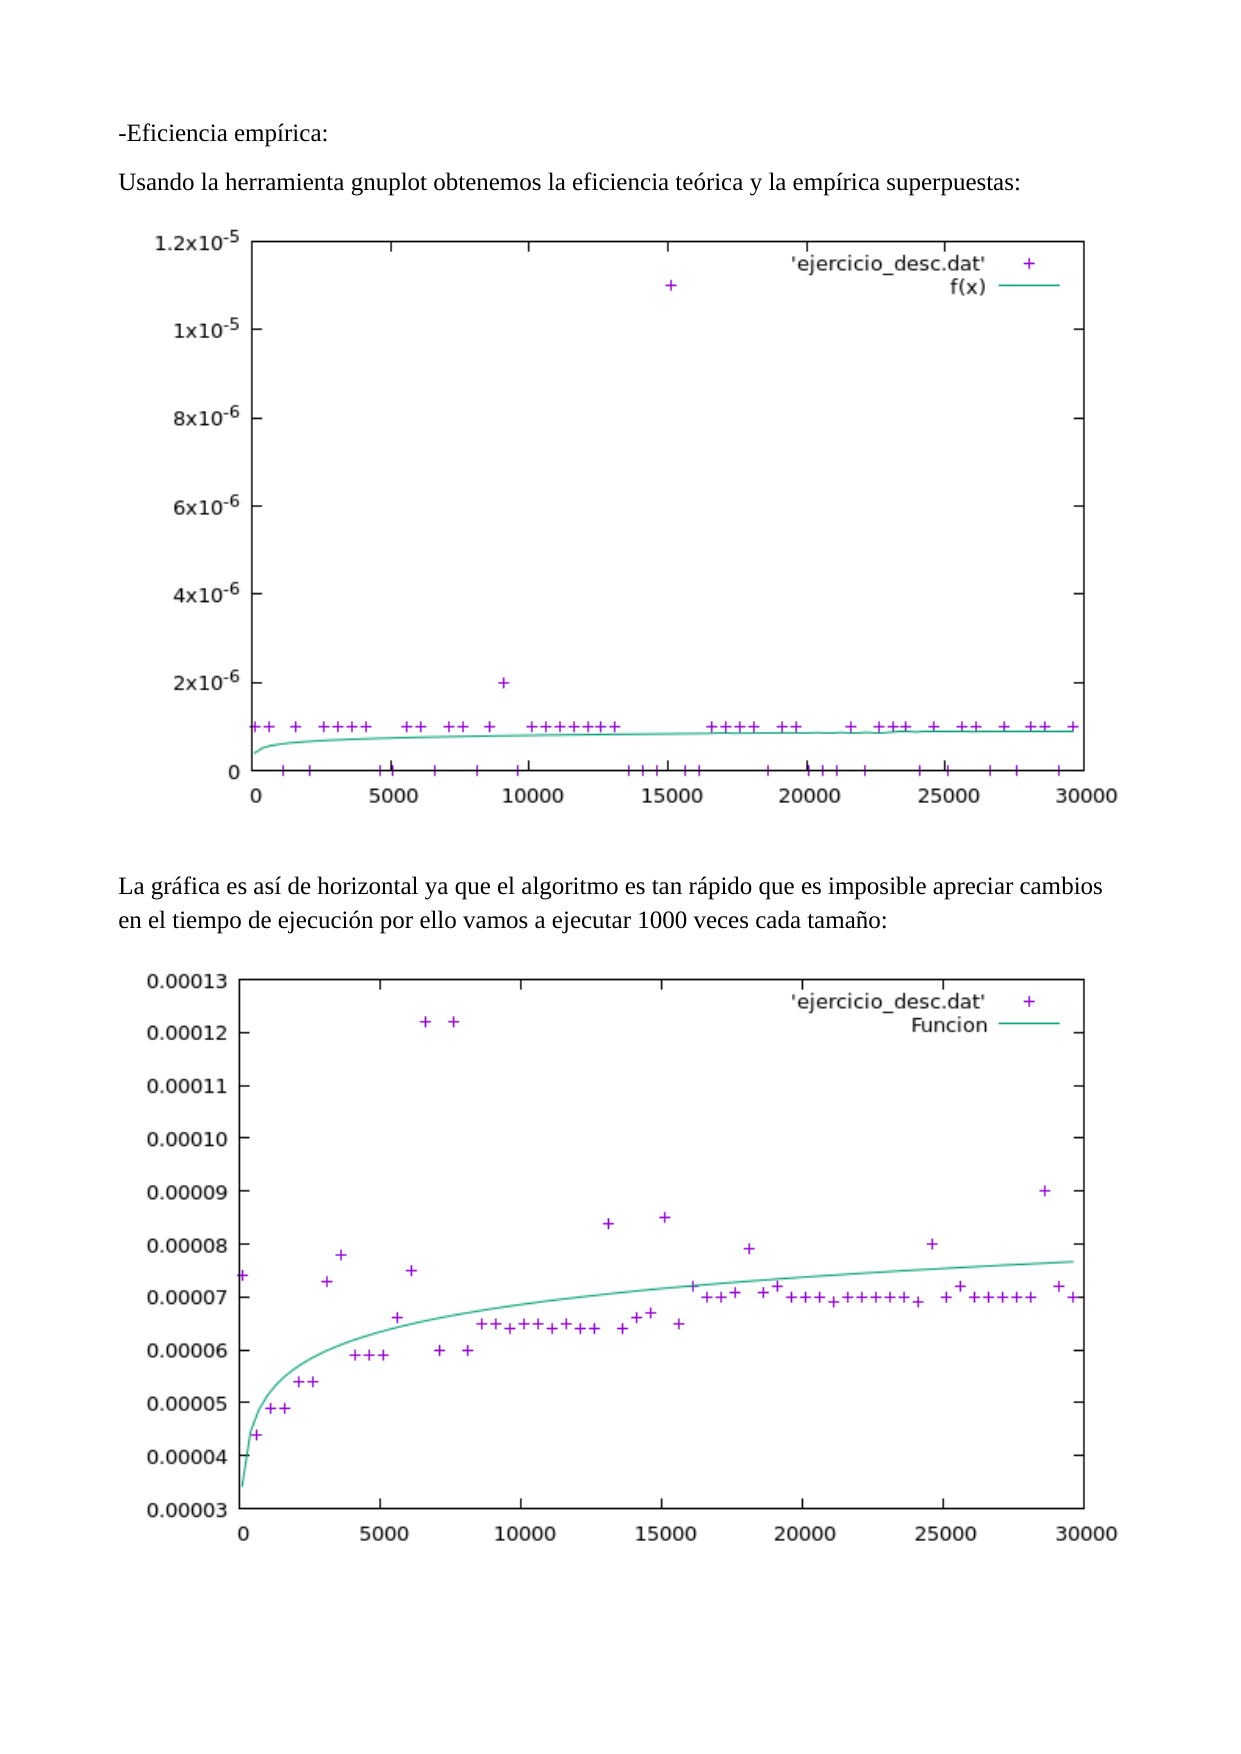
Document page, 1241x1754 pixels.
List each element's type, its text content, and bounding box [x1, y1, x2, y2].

picture [120, 216, 1121, 817]
picture [120, 954, 1121, 1555]
text Usando la herramienta gnuplot obtenemos la eficiencia teórica y la empírica superpuestas: [118, 167, 1122, 196]
text La gráfica es así de horizontal ya que el algoritmo es tan rápido que es imposible apreciar cambios en el tiempo de ejecución por ello vamos a ejecutar 1000 veces cada tamaño: [118, 871, 1122, 934]
text -Eficiencia empírica: [118, 118, 1122, 147]
